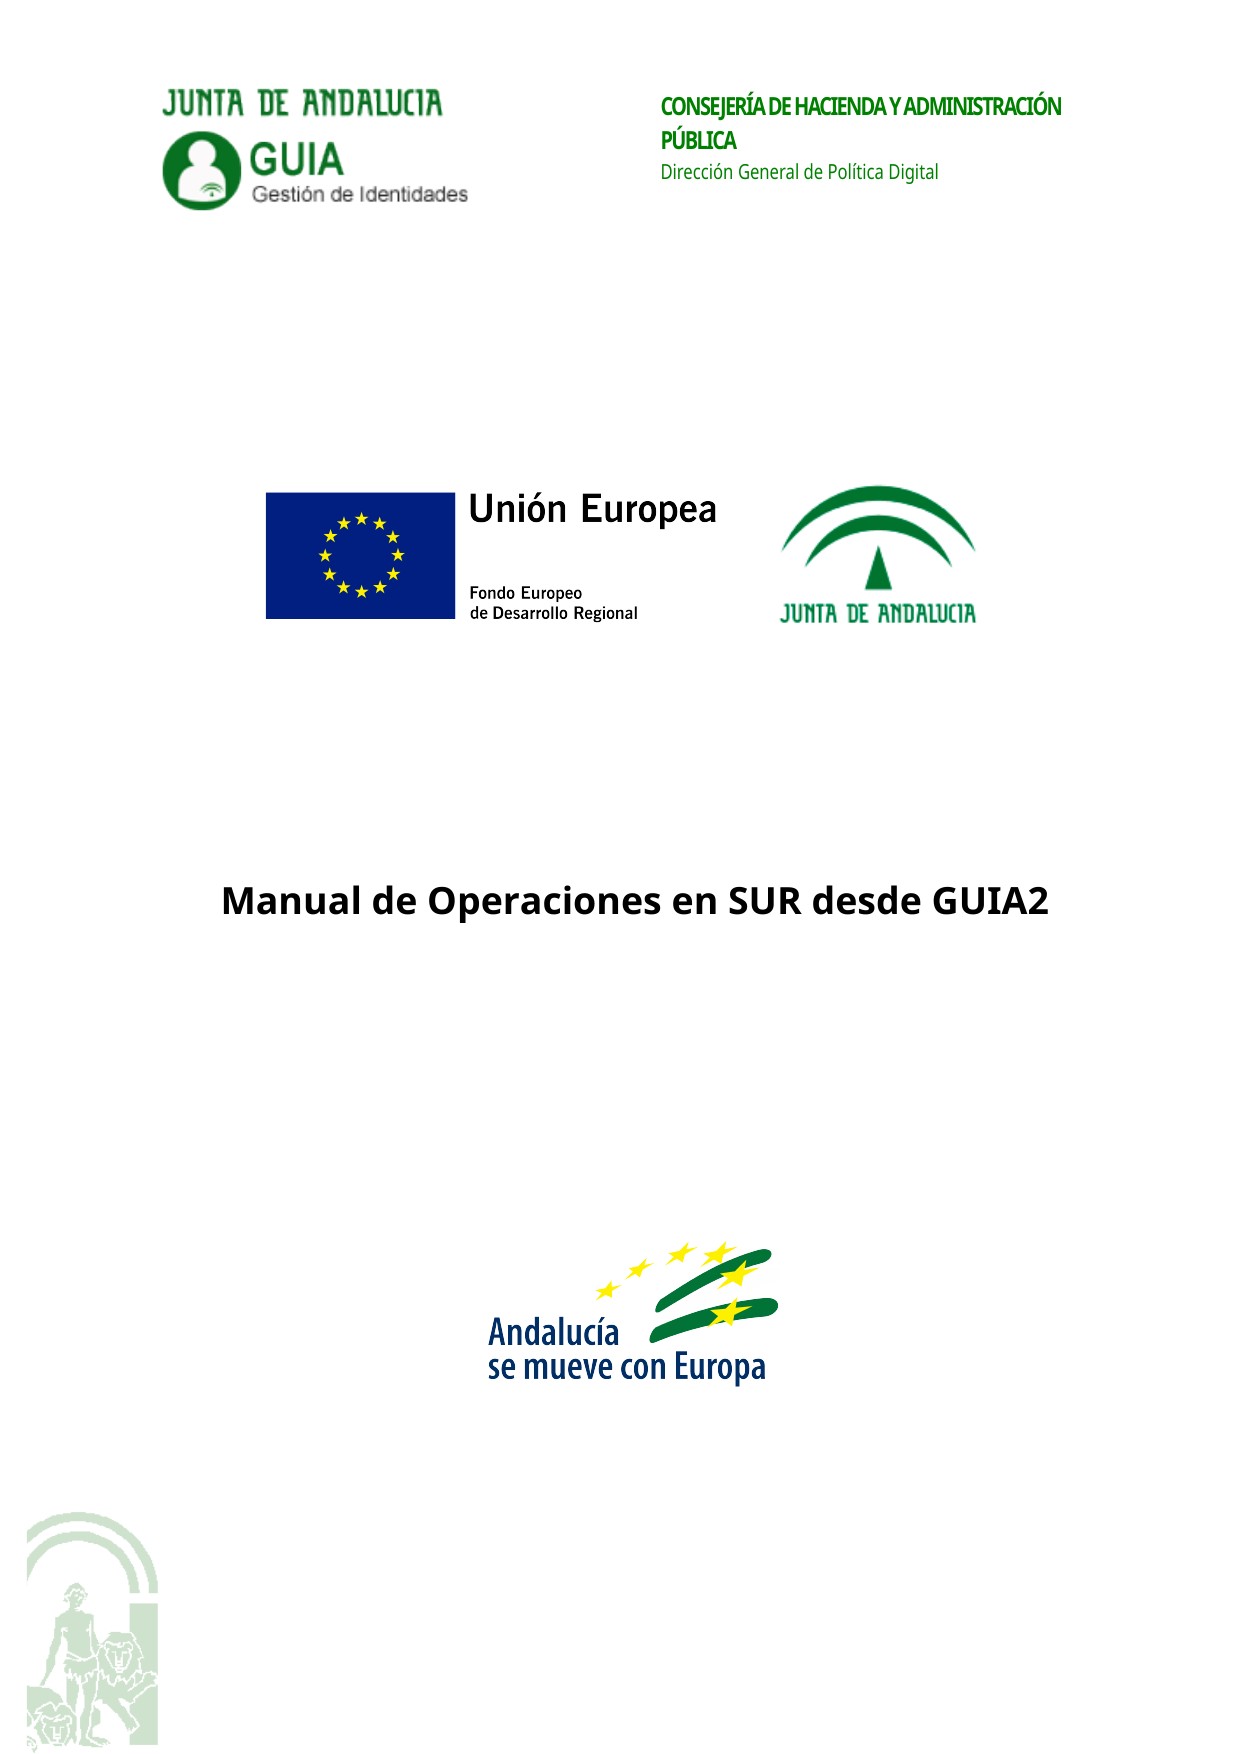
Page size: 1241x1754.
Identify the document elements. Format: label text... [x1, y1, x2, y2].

table_header [733, 664, 1027, 698]
table_header [733, 426, 1027, 663]
picture [759, 442, 996, 664]
picture [147, 82, 498, 225]
picture [26, 1511, 159, 1753]
picture [256, 488, 733, 626]
table_header [258, 626, 733, 698]
table_header [258, 426, 733, 488]
picture [488, 1240, 782, 1387]
title Manual de Operaciones en SUR desde GUIA2 [148, 874, 1122, 925]
